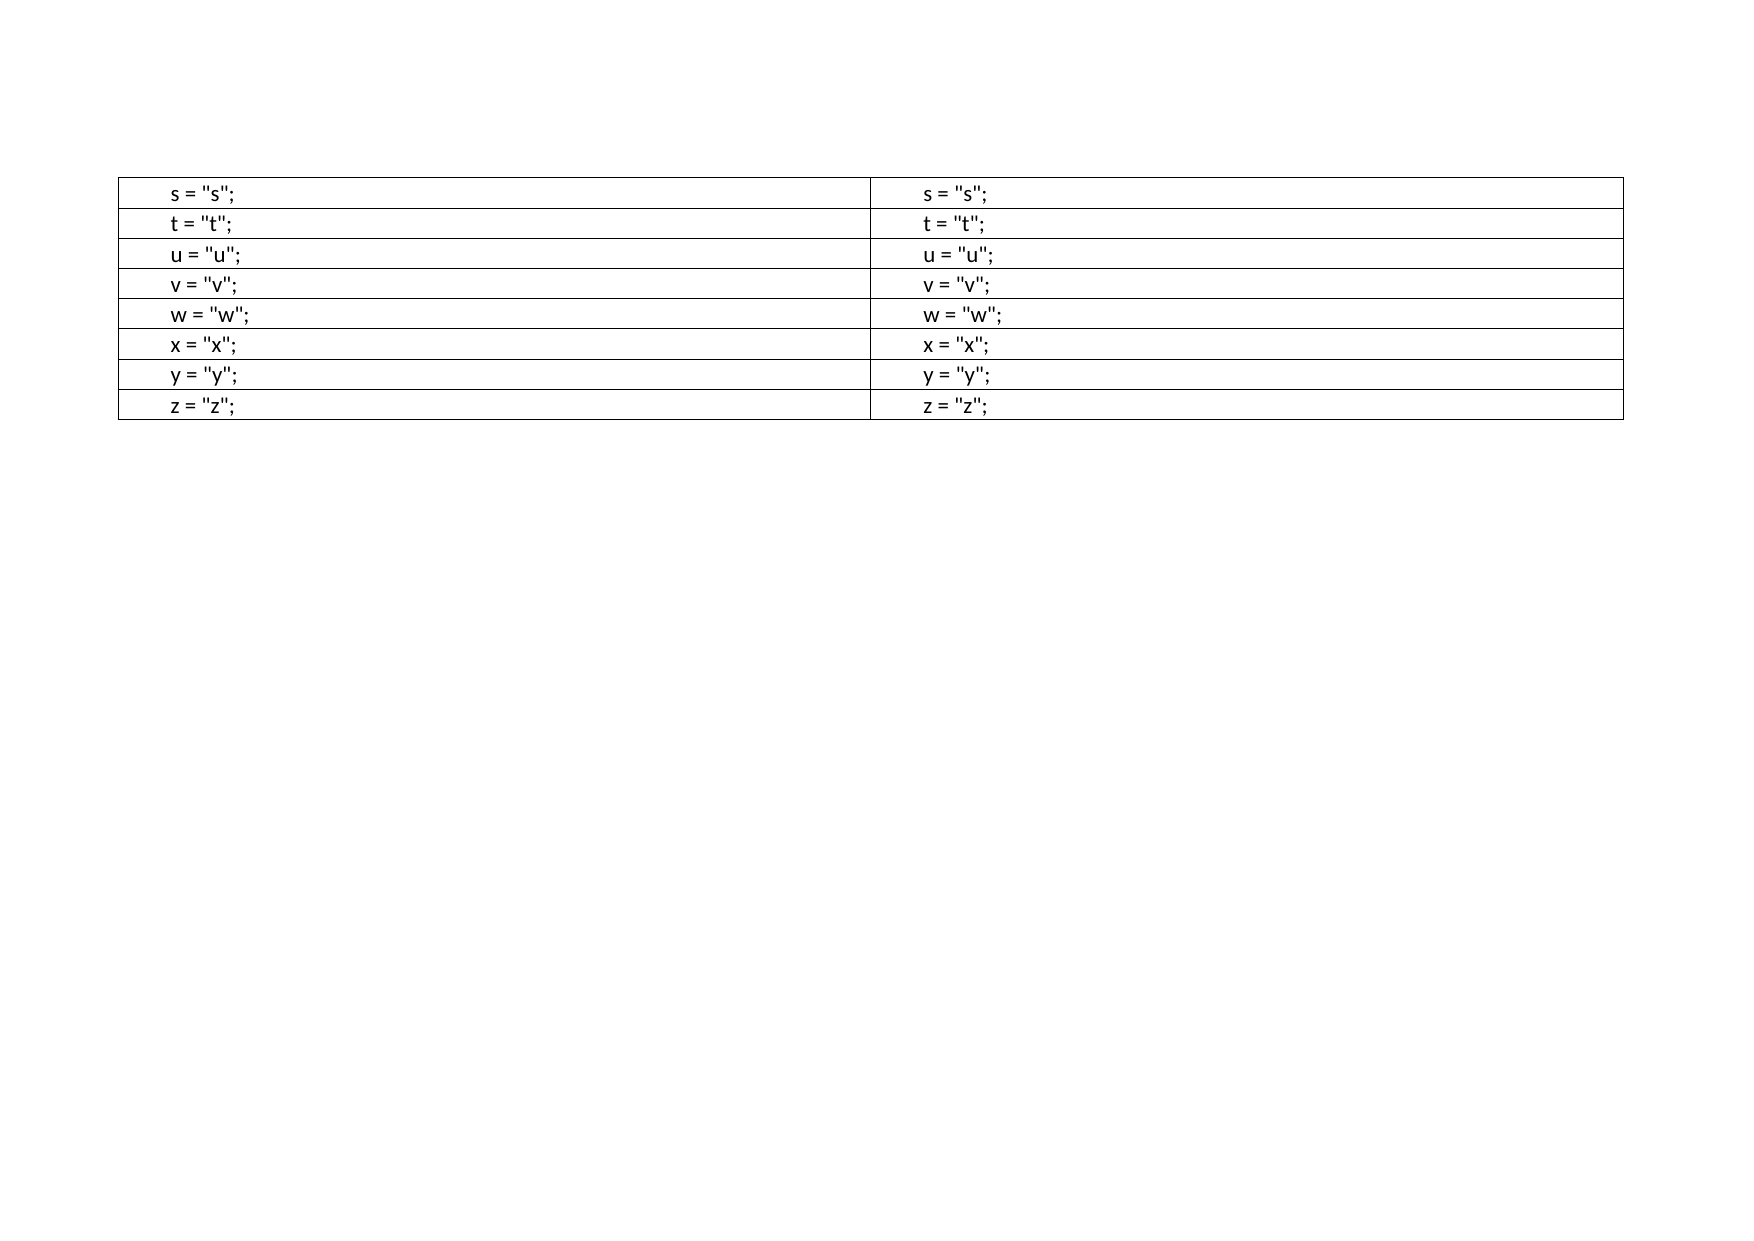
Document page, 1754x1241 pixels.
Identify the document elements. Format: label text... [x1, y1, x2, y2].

table_cell u = "u"; [871, 239, 1623, 268]
table_cell u = "u"; [119, 239, 870, 268]
table_cell w = "w"; [871, 299, 1623, 328]
table_cell v = "v"; [871, 269, 1623, 298]
table_cell t = "t"; [871, 209, 1623, 238]
table_cell t = "t"; [119, 209, 870, 238]
table_cell s = "s"; [871, 178, 1623, 207]
table_cell x = "x"; [871, 329, 1623, 358]
table_cell y = "y"; [119, 360, 870, 389]
table_cell z = "z"; [871, 390, 1623, 419]
table_cell y = "y"; [871, 360, 1623, 389]
table_cell w = "w"; [119, 299, 870, 328]
table_cell z = "z"; [119, 390, 870, 419]
table_cell v = "v"; [119, 269, 870, 298]
table_cell s = "s"; [119, 178, 870, 207]
table_cell x = "x"; [119, 329, 870, 358]
